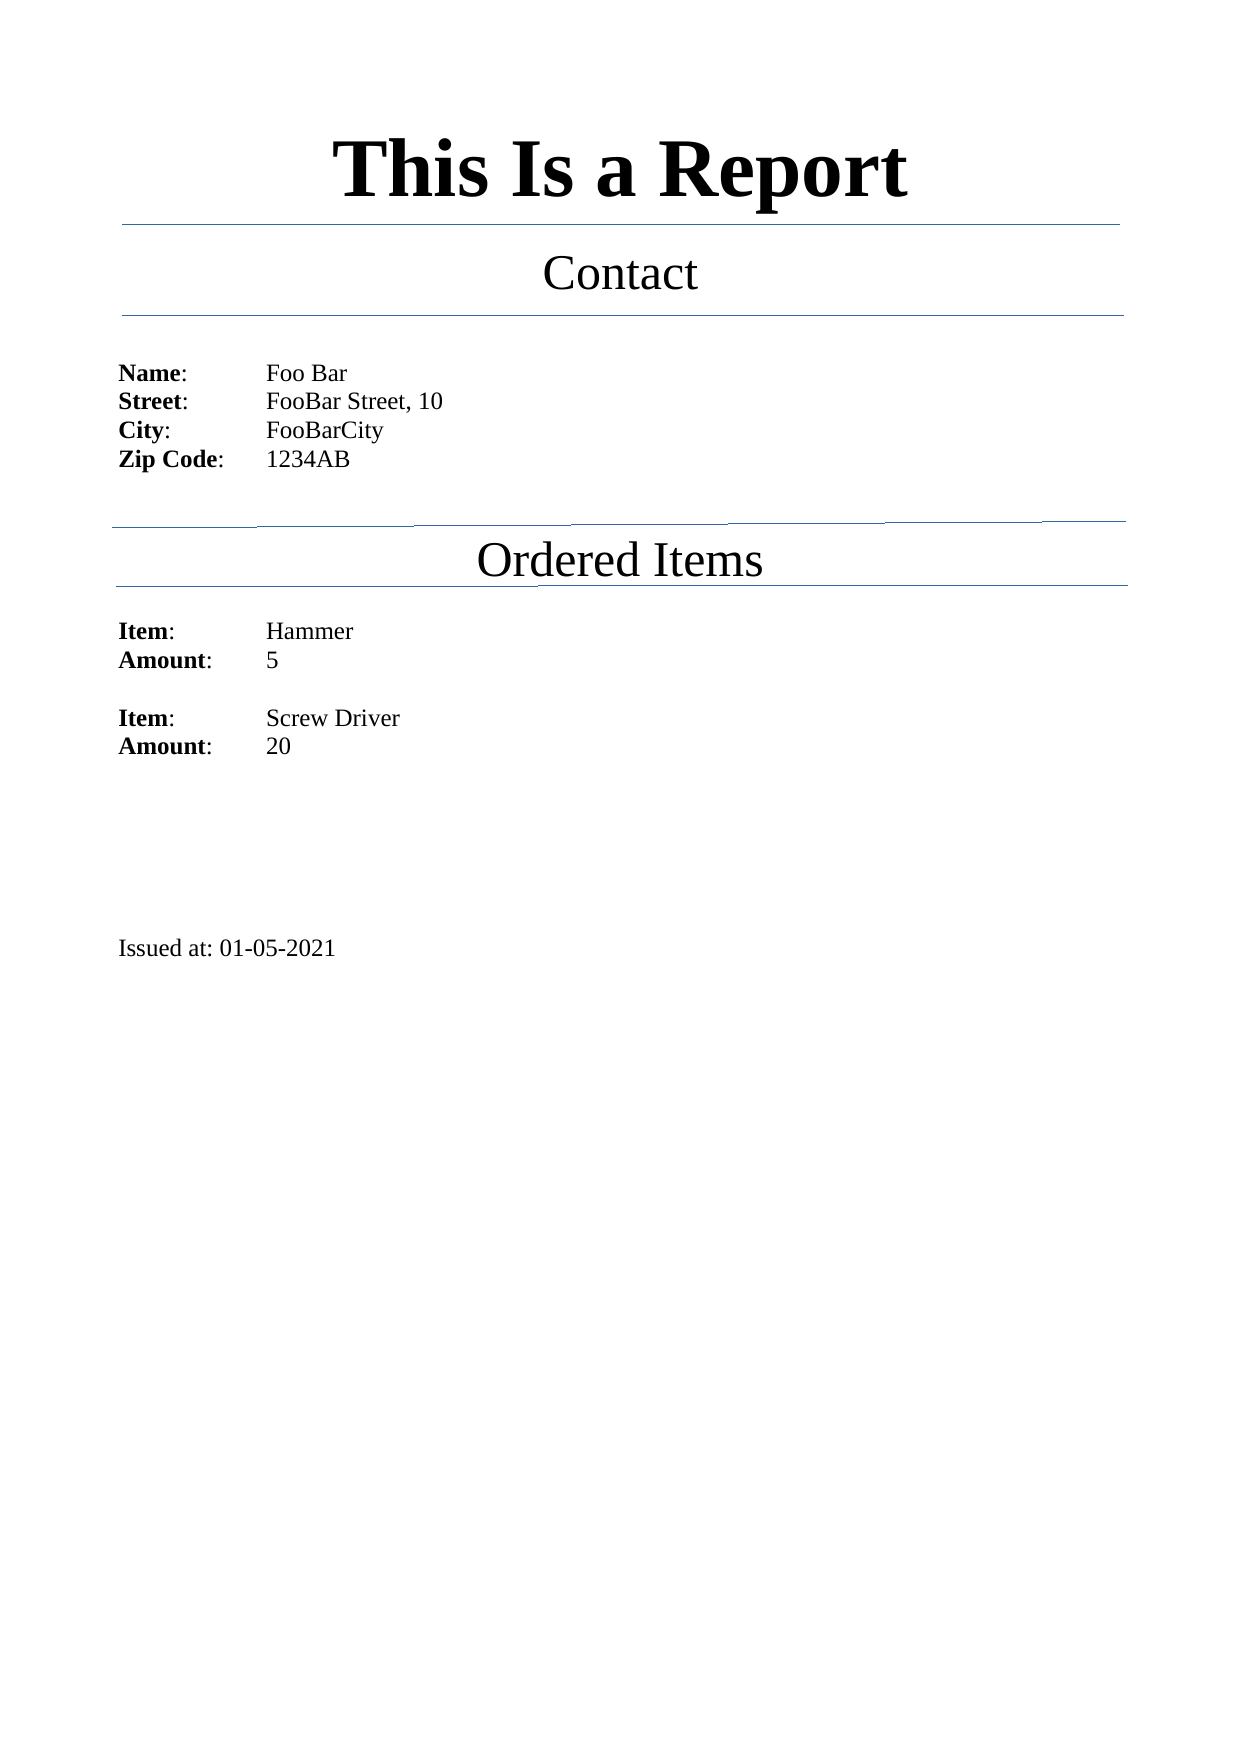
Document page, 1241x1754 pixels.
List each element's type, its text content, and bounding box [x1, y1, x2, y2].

text Item: Hammer [118, 616, 1122, 645]
text Name: Foo Bar [118, 358, 1122, 386]
text Ordered Items [118, 530, 1122, 588]
text City: FooBarCity [118, 415, 1122, 444]
text Zip Code: 1234AB [118, 444, 1122, 473]
text Item: Screw Driver [118, 703, 1122, 731]
text Issued at: 01-05-2021 [118, 933, 1122, 961]
text Amount: 20 [118, 731, 1122, 760]
text Street: FooBar Street, 10 [118, 386, 1122, 415]
text This Is a Report [118, 118, 1122, 214]
text Contact [118, 243, 1122, 300]
text Amount: 5 [118, 645, 1122, 674]
